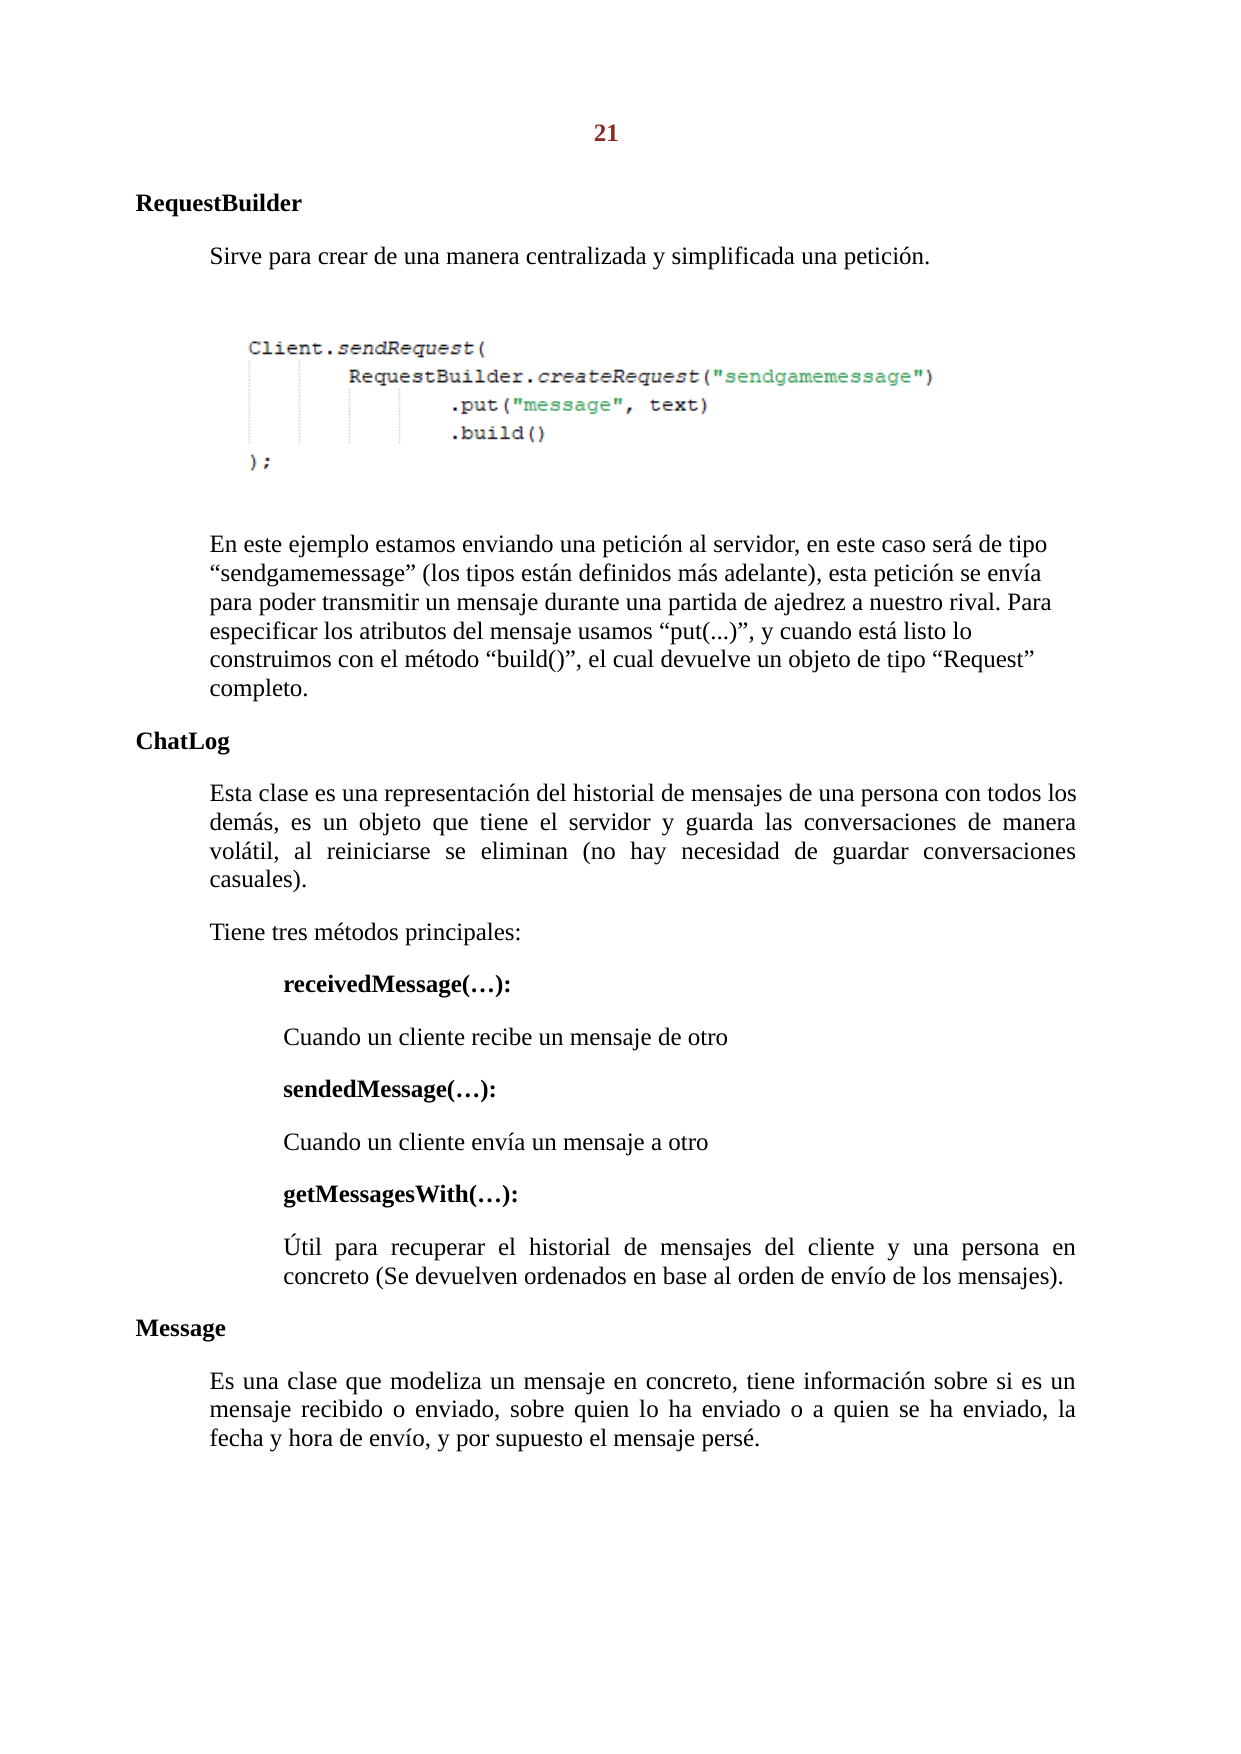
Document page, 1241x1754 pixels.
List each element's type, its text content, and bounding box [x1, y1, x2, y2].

text Esta clase es una representación del historial de mensajes de una persona con todos los demás, es un objeto que tiene el servidor y guarda las conversaciones de manera volátil, al reiniciarse se eliminan (no hay necesidad de guardar conversaciones casuales). [209, 778, 1077, 893]
text Tiene tres métodos principales: [209, 917, 1077, 946]
text Es una clase que modeliza un mensaje en concreto, tiene información sobre si es un mensaje recibido o enviado, sobre quien lo ha enviado o a quien se ha enviado, la fecha y hora de envío, y por supuesto el mensaje persé. [209, 1366, 1077, 1452]
text sendedMessage(…): [283, 1074, 1077, 1103]
text receivedMessage(…): [283, 969, 1077, 998]
text RequestBuilder [135, 188, 1077, 217]
text En este ejemplo estamos enviando una petición al servidor, en este caso será de tipo “sendgamemessage” (los tipos están definidos más adelante), esta petición se envía para poder transmitir un mensaje durante una partida de ajedrez a nuestro rival. Para especificar los atributos del mensaje usamos “put(...)”, y cuando está listo lo construimos con el método “build()”, el cual devuelve un objeto de tipo “Request” completo. [209, 529, 1077, 702]
picture [241, 334, 956, 477]
text getMessagesWith(…): [283, 1179, 1077, 1208]
text Cuando un cliente envía un mensaje a otro [283, 1127, 1077, 1156]
text Sirve para crear de una manera centralizada y simplificada una petición. [209, 241, 1077, 269]
text ChatLog [135, 726, 1077, 754]
text Útil para recuperar el historial de mensajes del cliente y una persona en concreto (Se devuelven ordenados en base al orden de envío de los mensajes). [283, 1232, 1077, 1289]
text Message [135, 1313, 1077, 1342]
text Cuando un cliente recibe un mensaje de otro [283, 1022, 1077, 1051]
